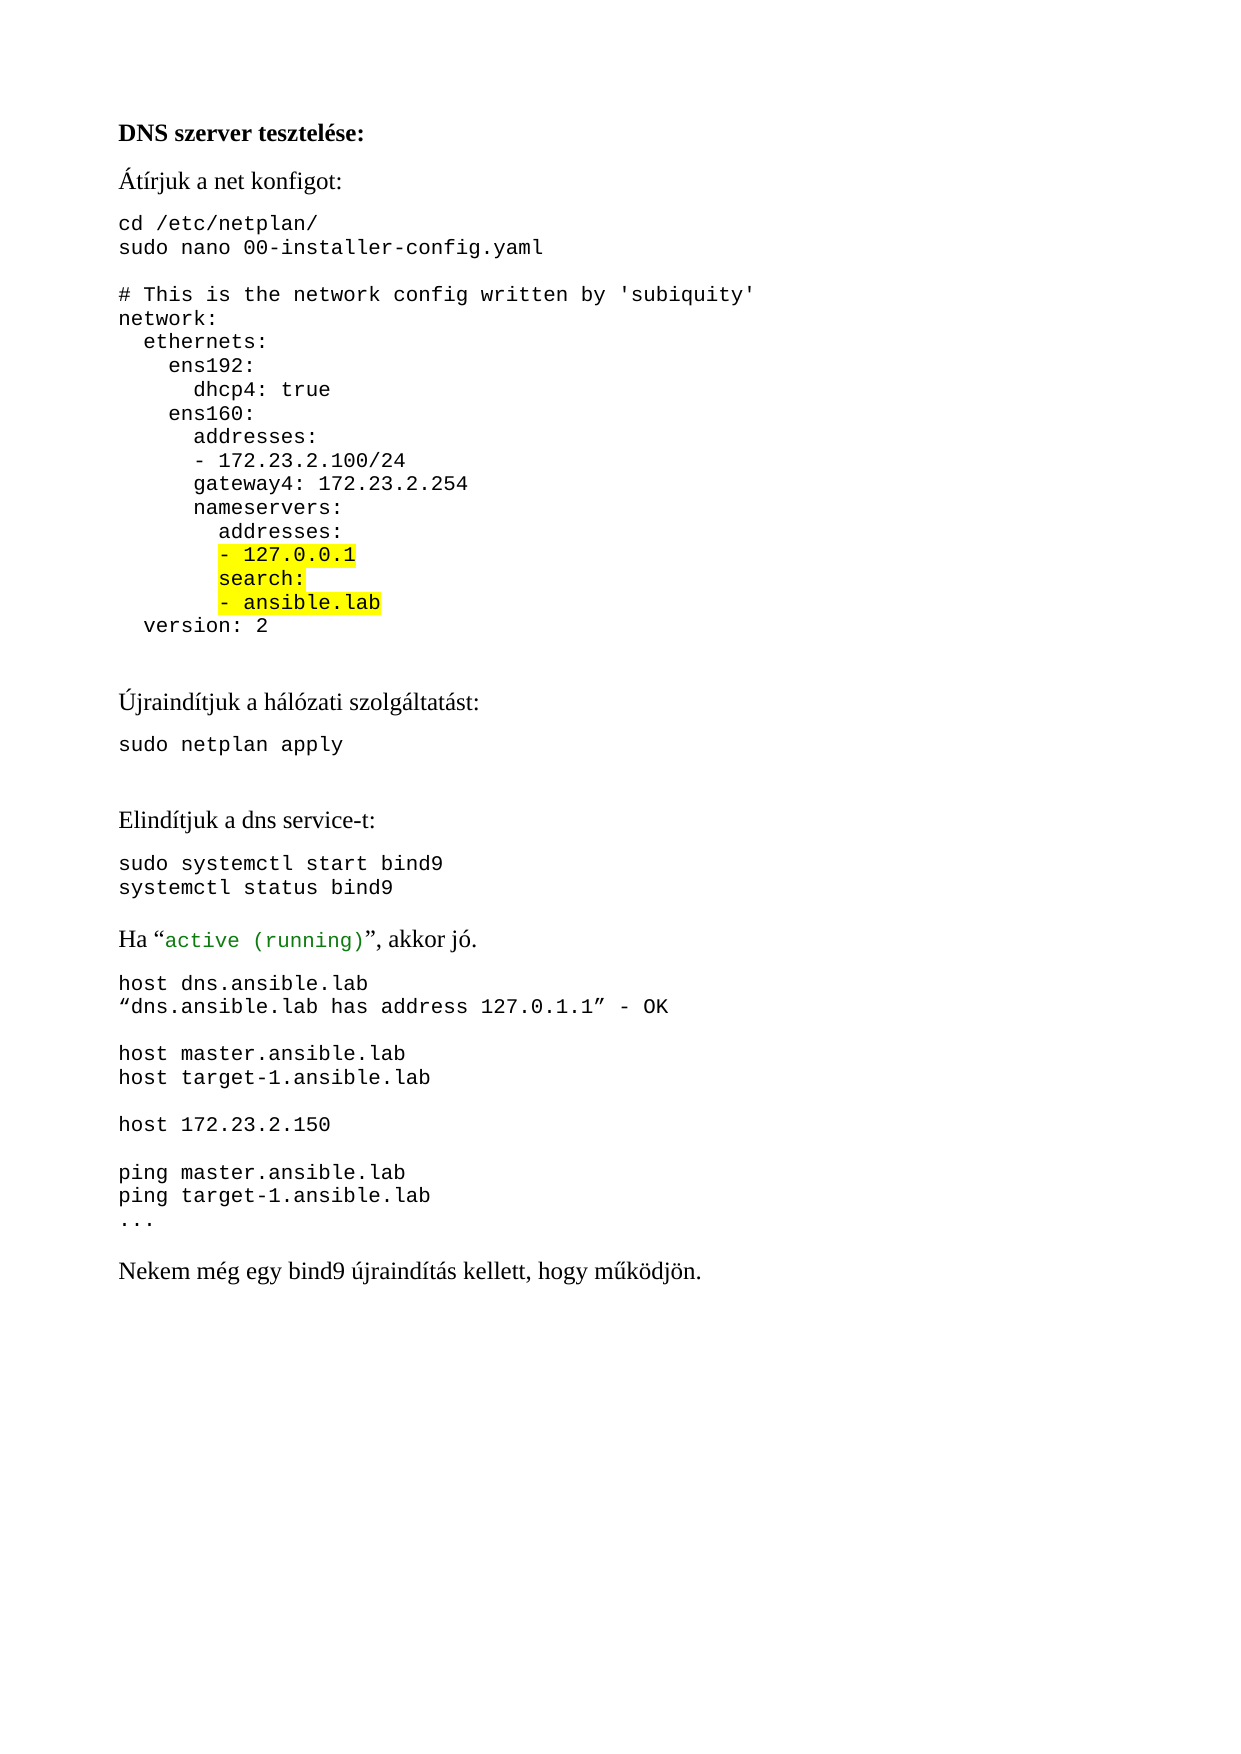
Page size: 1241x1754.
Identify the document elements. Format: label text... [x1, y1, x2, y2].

text dhcp4: true [118, 379, 1122, 402]
text host master.ansible.lab [118, 1043, 1122, 1067]
text ping target-1.ansible.lab [118, 1185, 1122, 1209]
text host target-1.ansible.lab [118, 1067, 1122, 1091]
text Elindítjuk a dns service-t: [118, 805, 1122, 834]
text cd /etc/netplan/ [118, 213, 1122, 237]
text nameservers: [118, 497, 1122, 521]
text host dns.ansible.lab [118, 972, 1122, 996]
text sudo systemctl start bind9 [118, 853, 1122, 877]
text Nekem még egy bind9 újraindítás kellett, hogy működjön. [118, 1256, 1122, 1285]
text # This is the network config written by 'subiquity' [118, 284, 1122, 308]
text ping master.ansible.lab [118, 1162, 1122, 1185]
text Átírjuk a net konfigot: [118, 166, 1122, 194]
text ens192: [118, 355, 1122, 379]
text systemctl status bind9 [118, 877, 1122, 900]
text search: [118, 568, 1122, 592]
text Újraindítjuk a hálózati szolgáltatást: [118, 687, 1122, 715]
text host 172.23.2.150 [118, 1114, 1122, 1138]
text - 127.0.0.1 [118, 544, 1122, 568]
text network: [118, 308, 1122, 332]
text - ansible.lab [118, 592, 1122, 615]
text ... [118, 1209, 1122, 1233]
text DNS szerver tesztelése: [118, 118, 1122, 147]
text addresses: [118, 426, 1122, 450]
text version: 2 [118, 615, 1122, 639]
text Ha “active (running)”, akkor jó. [118, 924, 1122, 953]
text addresses: [118, 521, 1122, 544]
text ethernets: [118, 332, 1122, 355]
text - 172.23.2.100/24 [118, 450, 1122, 473]
text sudo netplan apply [118, 734, 1122, 758]
text gateway4: 172.23.2.254 [118, 473, 1122, 497]
text “dns.ansible.lab has address 127.0.1.1” - OK [118, 996, 1122, 1020]
text ens160: [118, 402, 1122, 426]
text sudo nano 00-installer-config.yaml [118, 237, 1122, 261]
